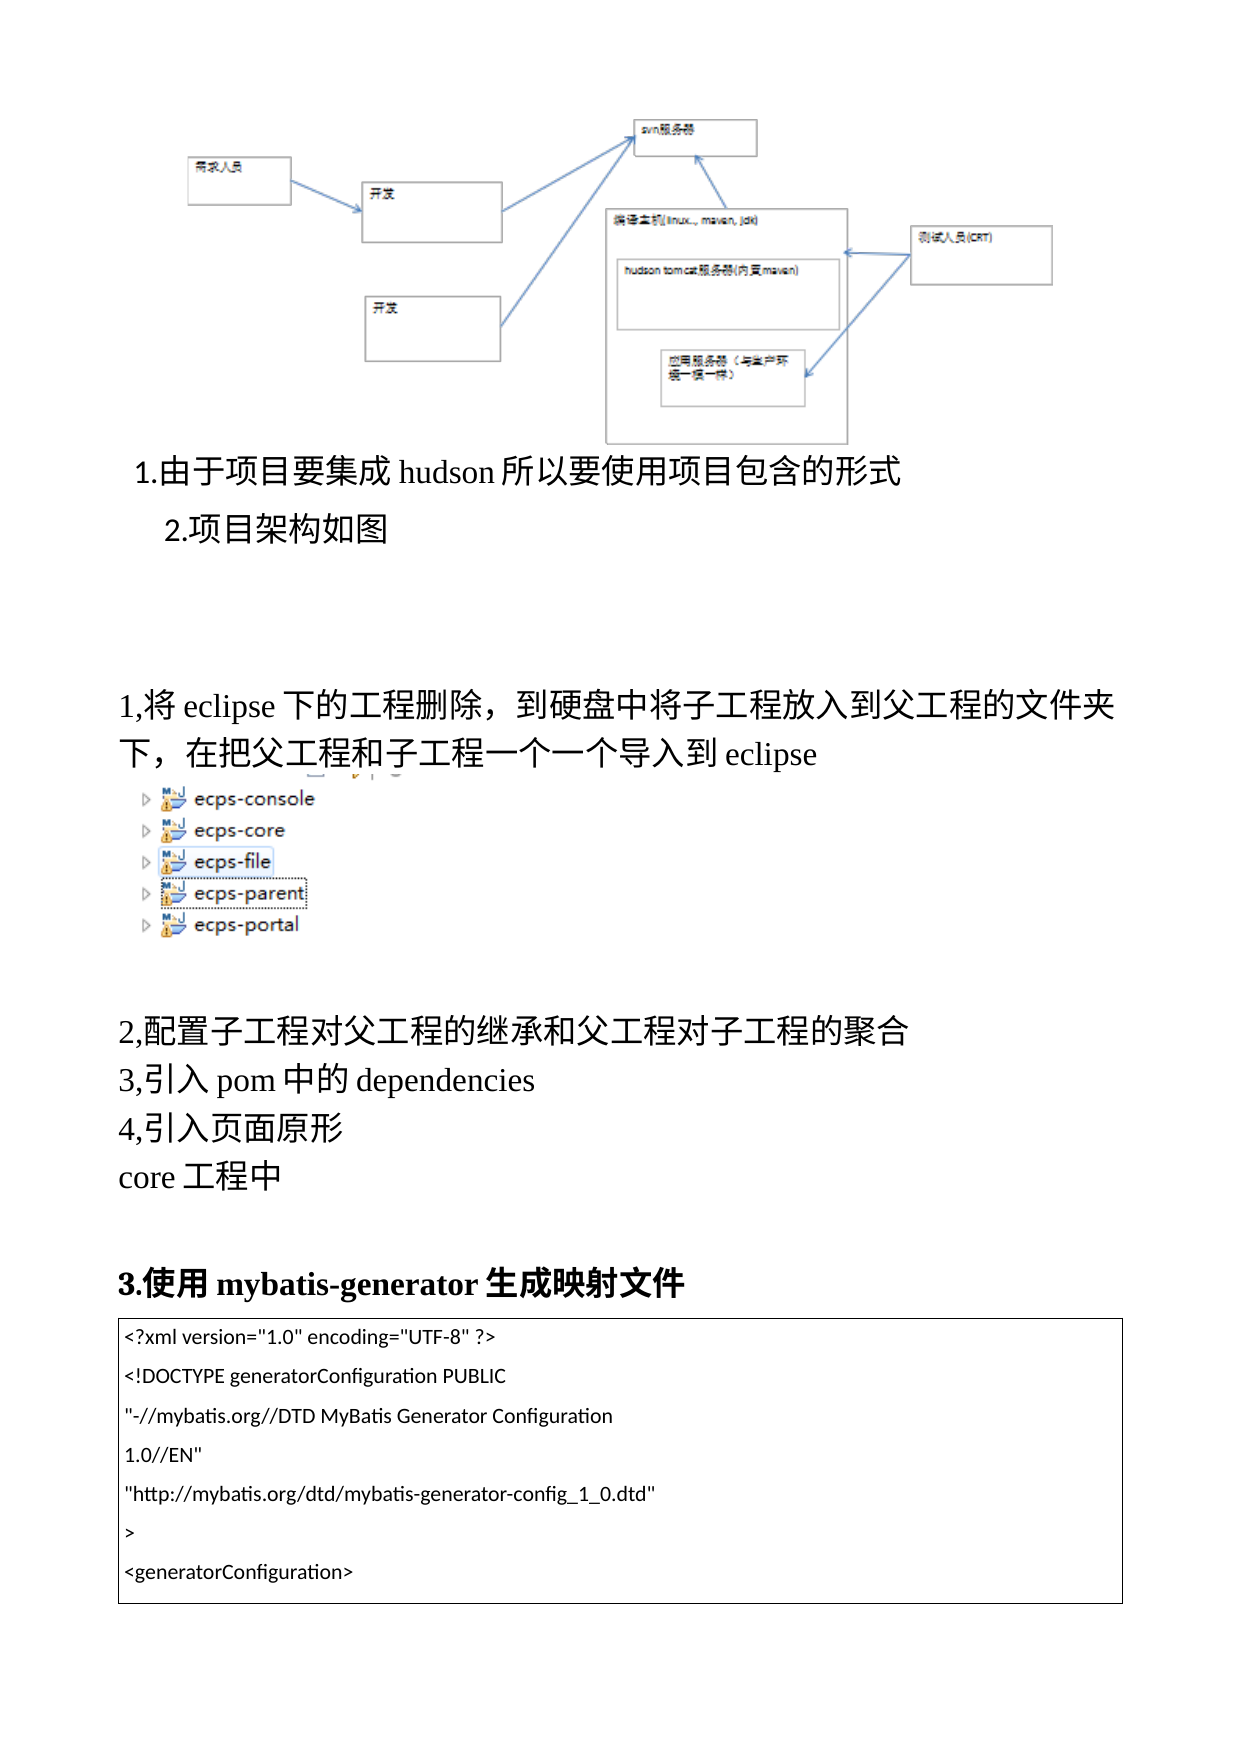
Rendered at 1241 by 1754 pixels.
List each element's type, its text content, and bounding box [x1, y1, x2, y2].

picture [130, 774, 410, 969]
text 4,引入页面原形 [118, 1101, 1122, 1149]
text 3,引入pom中的dependencies [118, 1053, 1122, 1101]
text 2.项目架构如图 [163, 505, 1122, 551]
table_header <?xml version="1.0" encoding="UTF-8" ?> <!DOCTYPE generatorConfiguration PUBLIC "-//mybatis.org//DTD MyBatis Generator Configuration 1.0//EN" "http://mybatis.org/dtd/mybatis-generator-config_1_0.dtd" > <generatorConfiguration> [119, 1319, 1122, 1603]
picture [187, 118, 1053, 445]
text 1.由于项目要集成hudson所以要使用项目包含的形式 [118, 118, 1122, 493]
text 2,配置子工程对父工程的继承和父工程对子工程的聚合 [118, 1005, 1122, 1053]
text core工程中 [118, 1149, 1122, 1198]
text 1,将eclipse下的工程删除，到硬盘中将子工程放入到父工程的文件夹下，在把父工程和子工程一个一个导入到eclipse [118, 678, 1122, 775]
subtitle 3.使用mybatis-generator生成映射文件 [118, 1257, 1122, 1305]
